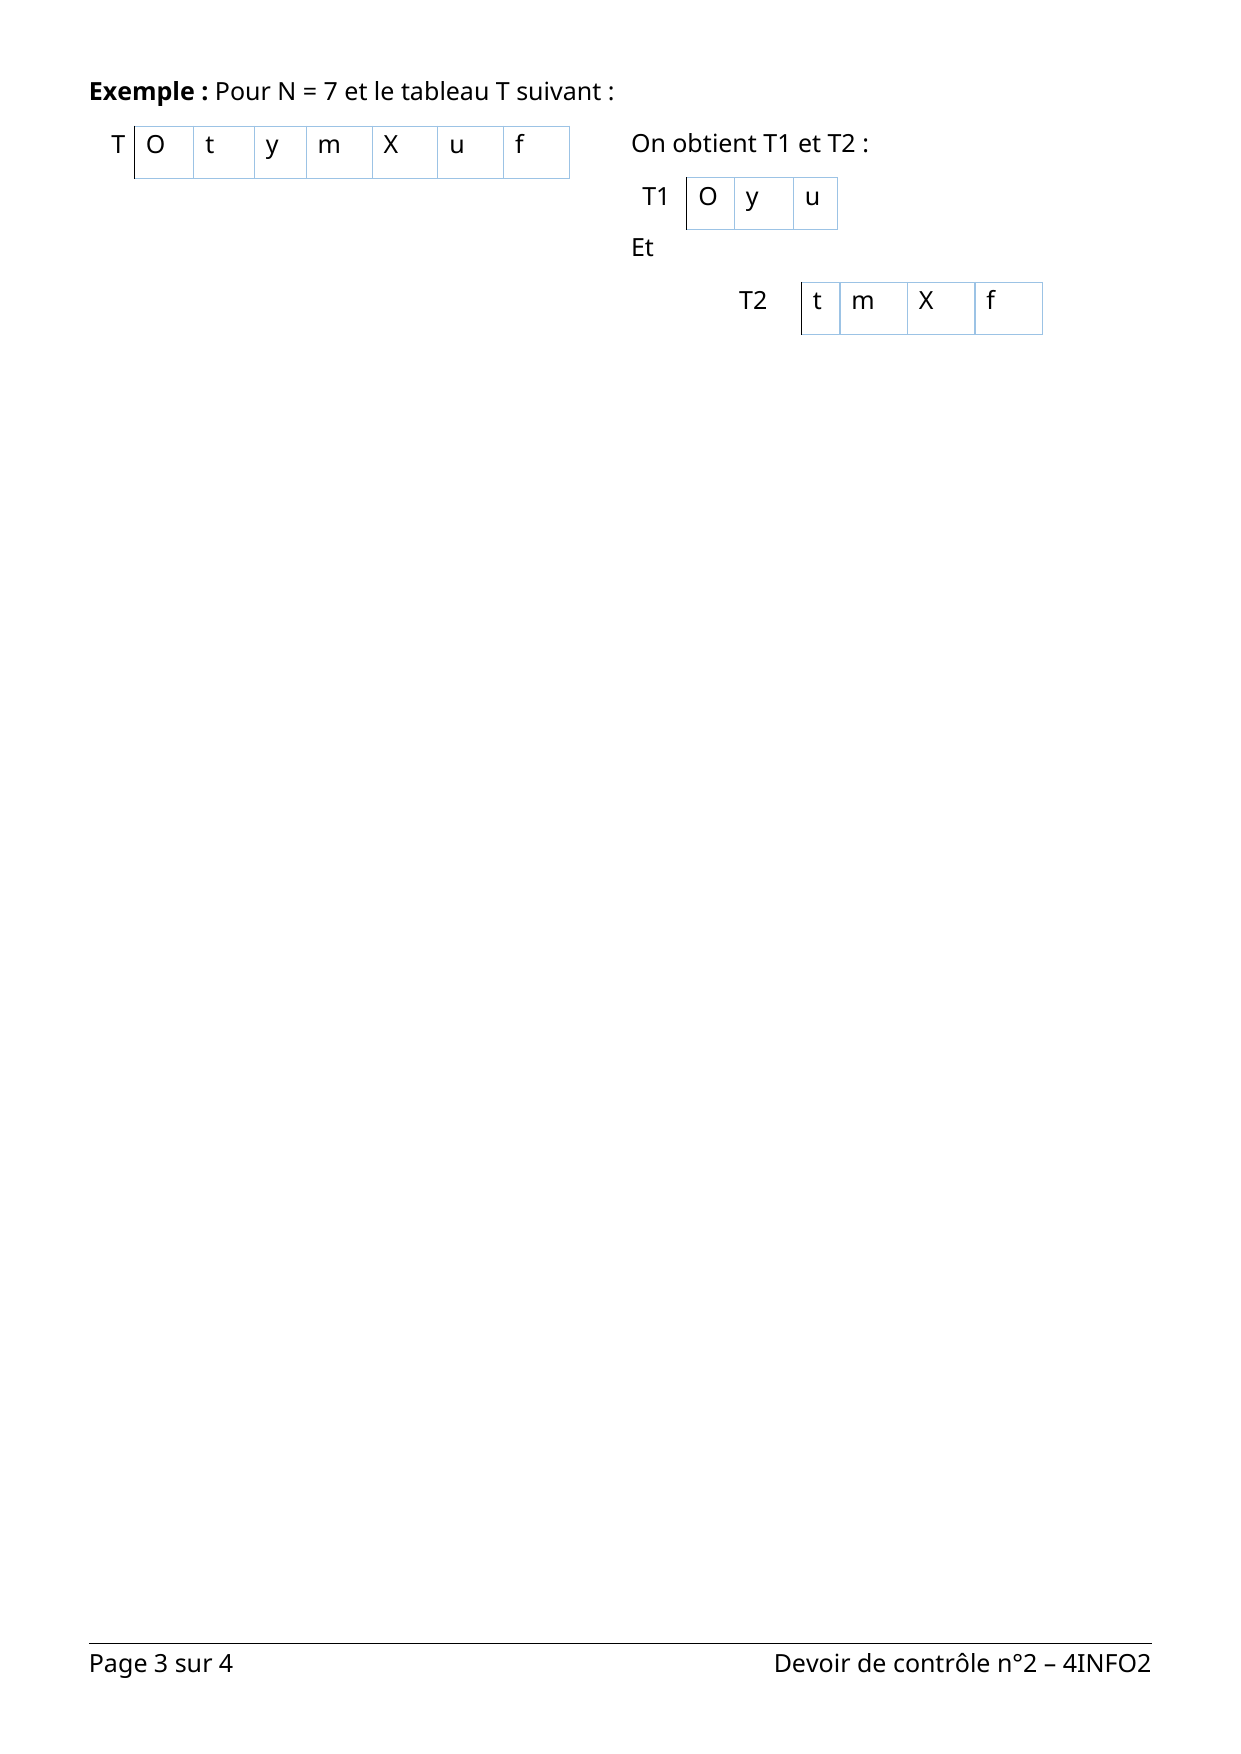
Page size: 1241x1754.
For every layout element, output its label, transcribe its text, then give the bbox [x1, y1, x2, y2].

table_header y [255, 127, 306, 177]
text Exemple : Pour N = 7 et le tableau T suivant : [89, 74, 1152, 108]
table_header [89, 126, 619, 335]
table_header m [841, 283, 907, 334]
table_header u [794, 178, 837, 229]
table_header f [504, 127, 569, 177]
table_header X [373, 127, 437, 177]
table_header T1 [631, 177, 686, 229]
table_header T [100, 126, 134, 177]
table_header u [438, 127, 503, 177]
table_header y [735, 178, 793, 229]
table_header O [687, 178, 734, 229]
table_header On obtient T1 et T2 : Et [620, 126, 1151, 335]
table_header O [135, 127, 193, 177]
table_header m [307, 127, 372, 177]
table_header t [194, 127, 254, 177]
table_header f [976, 283, 1042, 334]
table_header X [908, 283, 974, 334]
table_header t [802, 283, 839, 334]
table_header T2 [728, 282, 801, 334]
